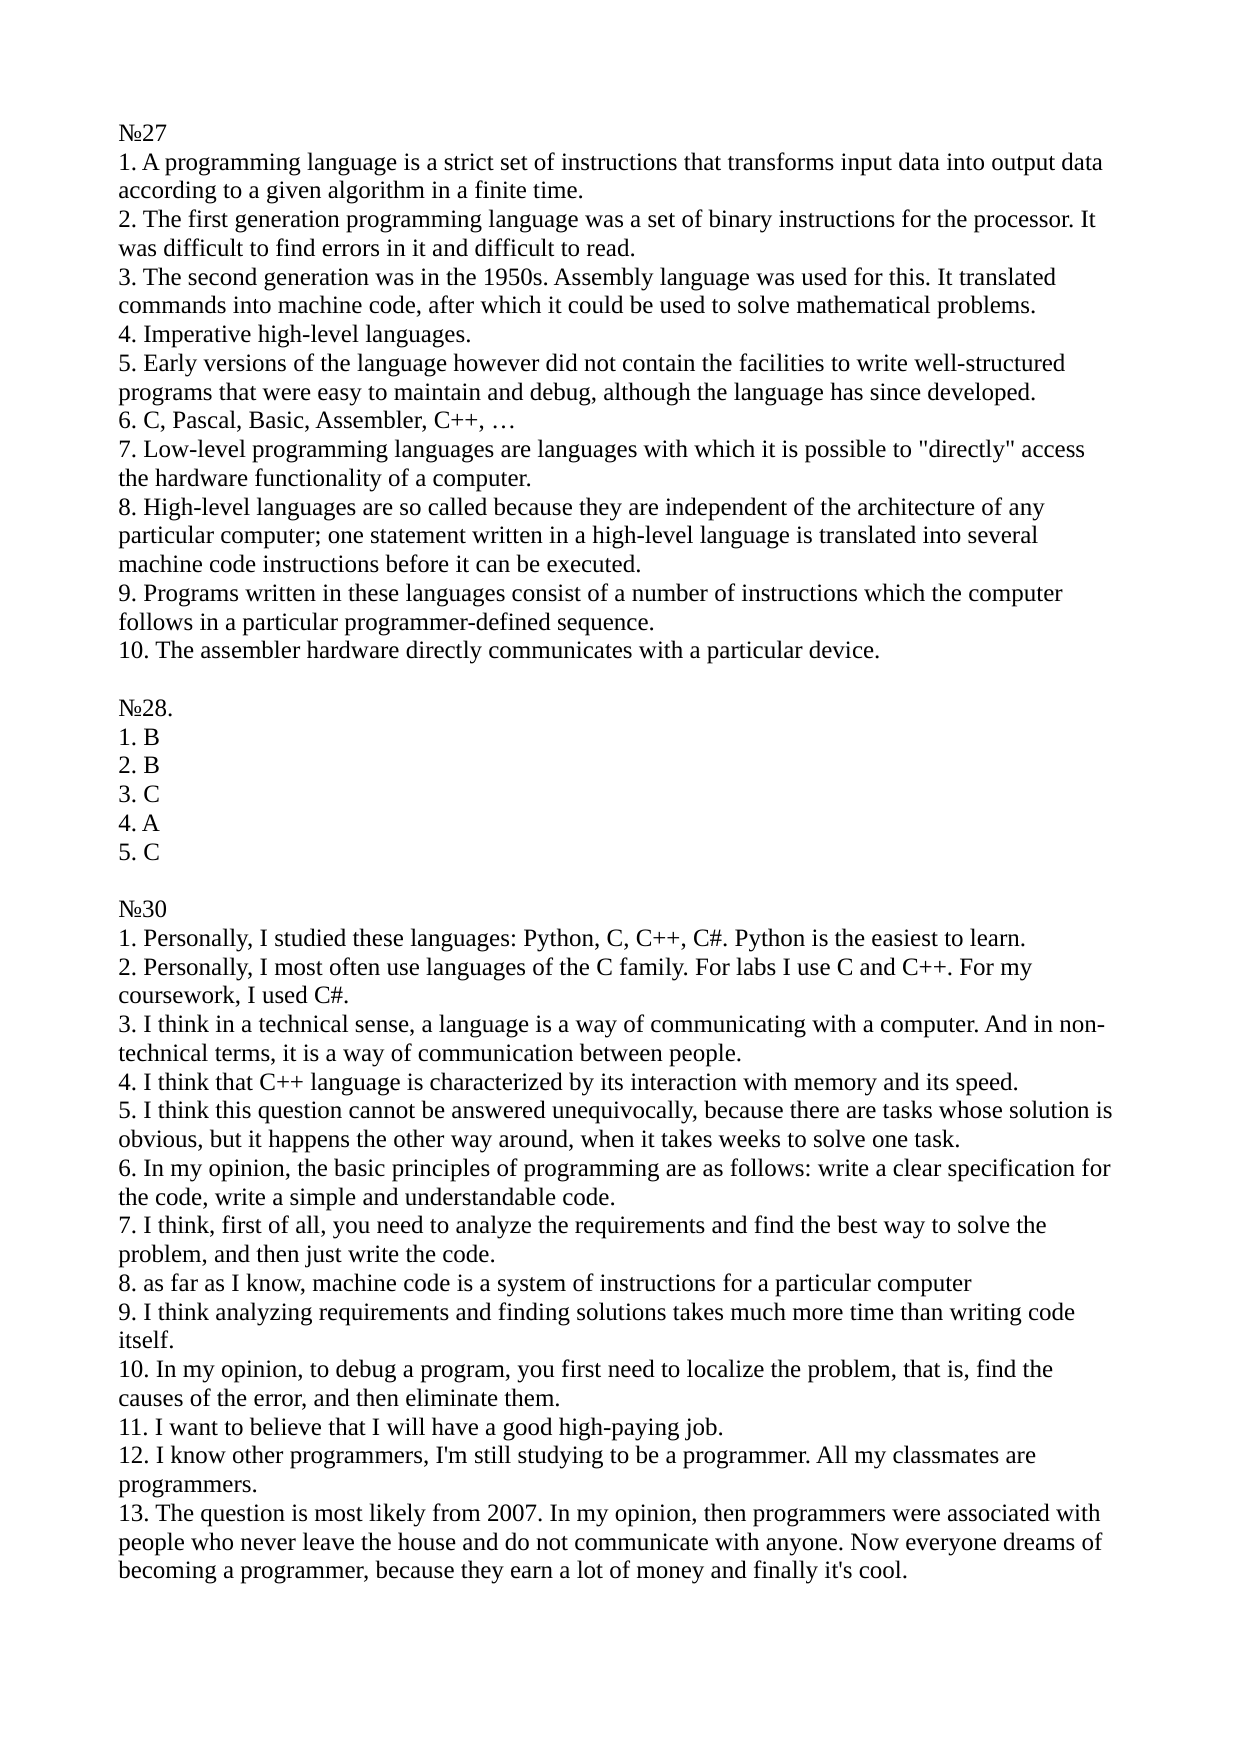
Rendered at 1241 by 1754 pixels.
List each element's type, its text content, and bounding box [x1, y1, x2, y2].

text 11. I want to believe that I will have a good high-paying job. [118, 1412, 1122, 1441]
text 7. Low-level programming languages are languages with which it is possible to "directly" access the hardware functionality of a computer. [118, 434, 1122, 492]
text 5. I think this question cannot be answered unequivocally, because there are tasks whose solution is obvious, but it happens the other way around, when it takes weeks to solve one task. [118, 1096, 1122, 1153]
text 4. I think that C++ language is characterized by its interaction with memory and its speed. [118, 1067, 1122, 1096]
text 3. I think in a technical sense, a language is a way of communicating with a computer. And in non-technical terms, it is a way of communication between people. [118, 1009, 1122, 1067]
text 3. The second generation was in the 1950s. Assembly language was used for this. It translated commands into machine code, after which it could be used to solve mathematical problems. [118, 262, 1122, 319]
text 12. I know other programmers, I'm still studying to be a programmer. All my classmates are programmers. [118, 1441, 1122, 1498]
text 1. B [118, 722, 1122, 751]
text 2. The first generation programming language was a set of binary instructions for the processor. It was difficult to find errors in it and difficult to read. [118, 204, 1122, 262]
text №27 [118, 118, 1122, 147]
text 10. In my opinion, to debug a program, you first need to localize the problem, that is, find the causes of the error, and then eliminate them. [118, 1354, 1122, 1412]
text 5. C [118, 837, 1122, 866]
text 6. In my opinion, the basic principles of programming are as follows: write a clear specification for the code, write a simple and understandable code. [118, 1153, 1122, 1211]
text 1. A programming language is a strict set of instructions that transforms input data into output data according to a given algorithm in a finite time. [118, 147, 1122, 204]
text 2. B [118, 751, 1122, 779]
text 4. A [118, 808, 1122, 837]
text 5. Early versions of the language however did not contain the facilities to write well-structured programs that were easy to maintain and debug, although the language has since developed. [118, 348, 1122, 406]
text 3. C [118, 779, 1122, 808]
text №28. [118, 693, 1122, 722]
text 9. I think analyzing requirements and finding solutions takes much more time than writing code itself. [118, 1297, 1122, 1354]
text 7. I think, first of all, you need to analyze the requirements and find the best way to solve the problem, and then just write the code. [118, 1211, 1122, 1268]
text 6. C, Pascal, Basic, Assembler, C++, … [118, 406, 1122, 434]
text 8. as far as I know, machine code is a system of instructions for a particular computer [118, 1268, 1122, 1297]
text 8. High-level languages are so called because they are independent of the architecture of any particular computer; one statement written in a high-level language is translated into several machine code instructions before it can be executed. [118, 492, 1122, 578]
text 10. The assembler hardware directly communicates with a particular device. [118, 636, 1122, 664]
text 2. Personally, I most often use languages of the C family. For labs I use C and C++. For my coursework, I used C#. [118, 952, 1122, 1009]
text 9. Programs written in these languages consist of a number of instructions which the computer follows in a particular programmer-defined sequence. [118, 578, 1122, 636]
text 4. Imperative high-level languages. [118, 319, 1122, 348]
text 13. The question is most likely from 2007. In my opinion, then programmers were associated with people who never leave the house and do not communicate with anyone. Now everyone dreams of becoming a programmer, because they earn a lot of money and finally it's cool. [118, 1498, 1122, 1584]
text 1. Personally, I studied these languages: Python, C, C++, C#. Python is the easiest to learn. [118, 923, 1122, 952]
text №30 [118, 894, 1122, 923]
